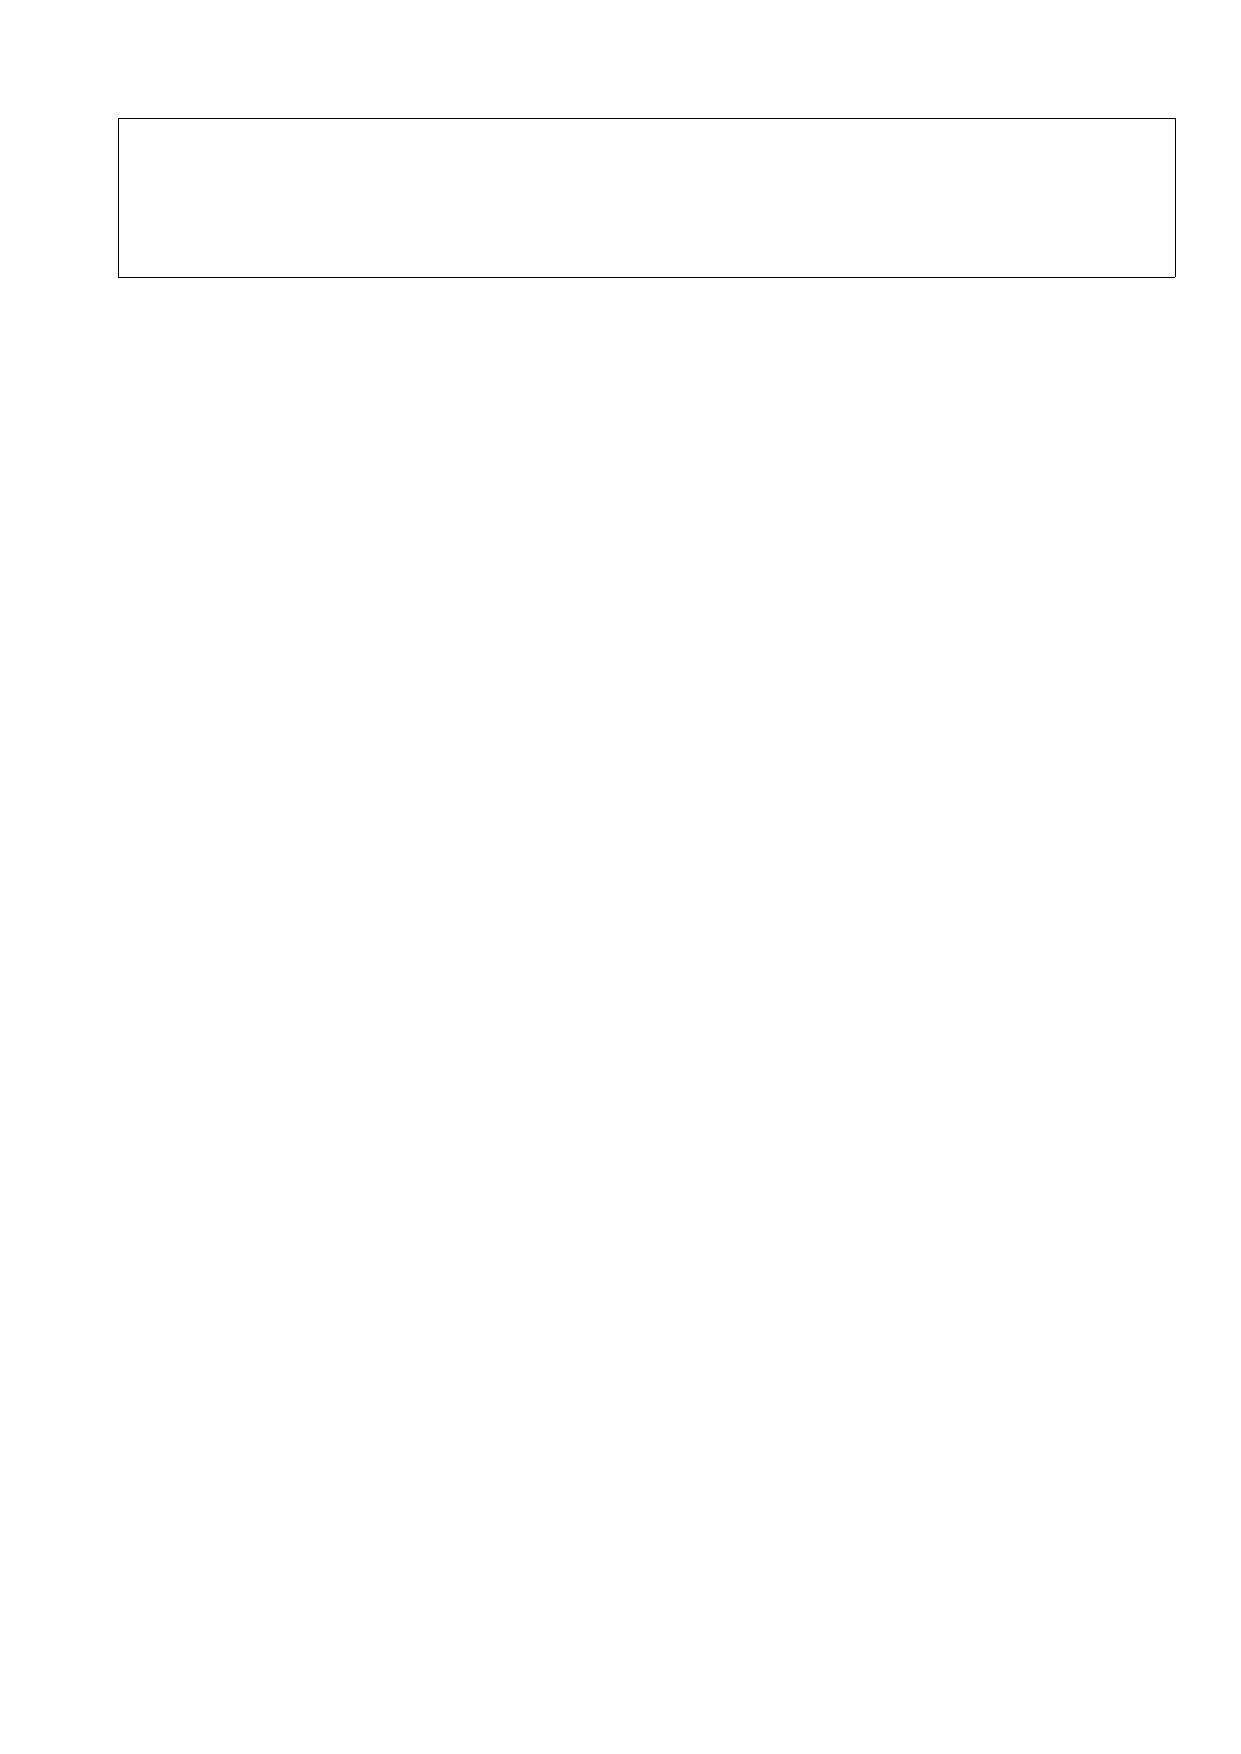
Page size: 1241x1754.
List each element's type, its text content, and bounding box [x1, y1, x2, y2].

table_header El programa crea una máscara y le añade la señal SIGTERM solo, la bloquea y hace un sleep durante 10 segundos, de forma que si se le manda una señal no responde. Cuando acaba el sleep desbloquea la señal y reanuda la mascara de manera que nos indica si ha recibido o no con la variable signal_recibida [119, 119, 1175, 277]
